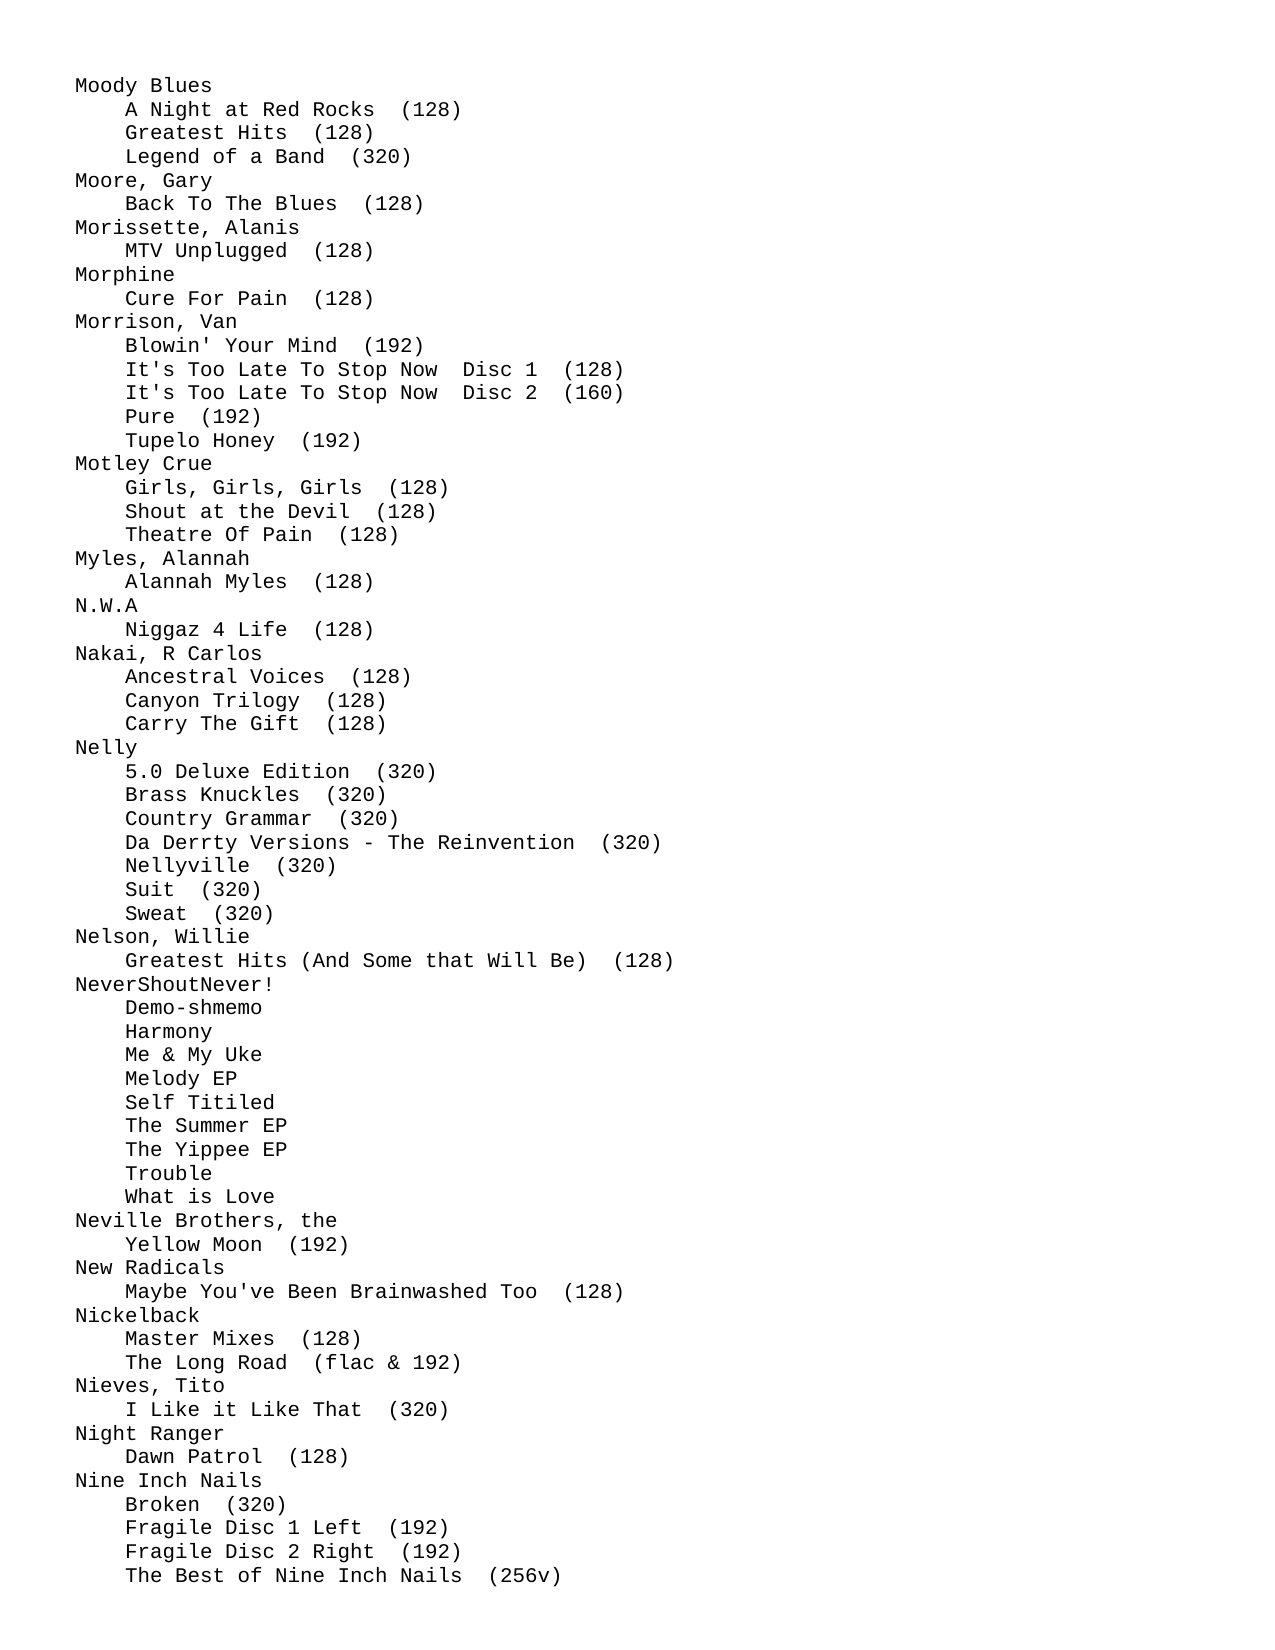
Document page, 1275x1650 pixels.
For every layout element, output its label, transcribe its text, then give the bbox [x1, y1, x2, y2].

text Self Titiled [75, 1092, 1200, 1115]
text Morrison, Van [75, 311, 1200, 335]
text Cure For Pain (128) [75, 288, 1200, 311]
text Night Ranger [75, 1423, 1200, 1446]
text Alannah Myles (128) [75, 572, 1200, 595]
text Nelson, Willie [75, 926, 1200, 950]
text Back To The Blues (128) [75, 193, 1200, 217]
text New Radicals [75, 1257, 1200, 1281]
text Maybe You've Been Brainwashed Too (128) [75, 1281, 1200, 1304]
text Neville Brothers, the [75, 1210, 1200, 1234]
text Suit (320) [75, 879, 1200, 903]
text Nieves, Tito [75, 1376, 1200, 1399]
text Moody Blues [75, 75, 1200, 99]
text Dawn Patrol (128) [75, 1446, 1200, 1470]
text Morphine [75, 264, 1200, 288]
text It's Too Late To Stop Now Disc 2 (160) [75, 382, 1200, 406]
text Carry The Gift (128) [75, 713, 1200, 737]
text Tupelo Honey (192) [75, 430, 1200, 453]
text Moore, Gary [75, 169, 1200, 193]
text Me & My Uke [75, 1044, 1200, 1068]
text Fragile Disc 1 Left (192) [75, 1517, 1200, 1541]
text Yellow Moon (192) [75, 1234, 1200, 1257]
text Niggaz 4 Life (128) [75, 619, 1200, 642]
text Nickelback [75, 1304, 1200, 1328]
text Harmony [75, 1021, 1200, 1044]
text Greatest Hits (And Some that Will Be) (128) [75, 950, 1200, 973]
text I Like it Like That (320) [75, 1399, 1200, 1423]
text A Night at Red Rocks (128) [75, 99, 1200, 122]
text Shout at the Devil (128) [75, 501, 1200, 524]
text Nakai, R Carlos [75, 642, 1200, 666]
text Ancestral Voices (128) [75, 666, 1200, 690]
text Blowin' Your Mind (192) [75, 335, 1200, 359]
text Pure (192) [75, 406, 1200, 430]
text Master Mixes (128) [75, 1328, 1200, 1352]
text It's Too Late To Stop Now Disc 1 (128) [75, 359, 1200, 382]
text The Summer EP [75, 1115, 1200, 1139]
text Girls, Girls, Girls (128) [75, 477, 1200, 501]
text Motley Crue [75, 453, 1200, 477]
text 5.0 Deluxe Edition (320) [75, 761, 1200, 784]
text NeverShoutNever! [75, 973, 1200, 997]
text Nelly [75, 737, 1200, 761]
text Nellyville (320) [75, 855, 1200, 879]
text Sweat (320) [75, 903, 1200, 926]
text Country Grammar (320) [75, 808, 1200, 832]
text Legend of a Band (320) [75, 146, 1200, 169]
text Da Derrty Versions - The Reinvention (320) [75, 832, 1200, 855]
text Myles, Alannah [75, 548, 1200, 572]
text Greatest Hits (128) [75, 122, 1200, 146]
text The Long Road (flac & 192) [75, 1352, 1200, 1376]
text Canyon Trilogy (128) [75, 690, 1200, 713]
text N.W.A [75, 595, 1200, 619]
text The Best of Nine Inch Nails (256v) [75, 1565, 1200, 1588]
text MTV Unplugged (128) [75, 241, 1200, 264]
text Morissette, Alanis [75, 217, 1200, 241]
text Melody EP [75, 1068, 1200, 1092]
text Broken (320) [75, 1494, 1200, 1517]
text Fragile Disc 2 Right (192) [75, 1541, 1200, 1565]
text Demo-shmemo [75, 997, 1200, 1021]
text Theatre Of Pain (128) [75, 524, 1200, 548]
text Trouble [75, 1163, 1200, 1186]
text Brass Knuckles (320) [75, 784, 1200, 808]
text The Yippee EP [75, 1139, 1200, 1163]
text What is Love [75, 1186, 1200, 1210]
text Nine Inch Nails [75, 1470, 1200, 1494]
